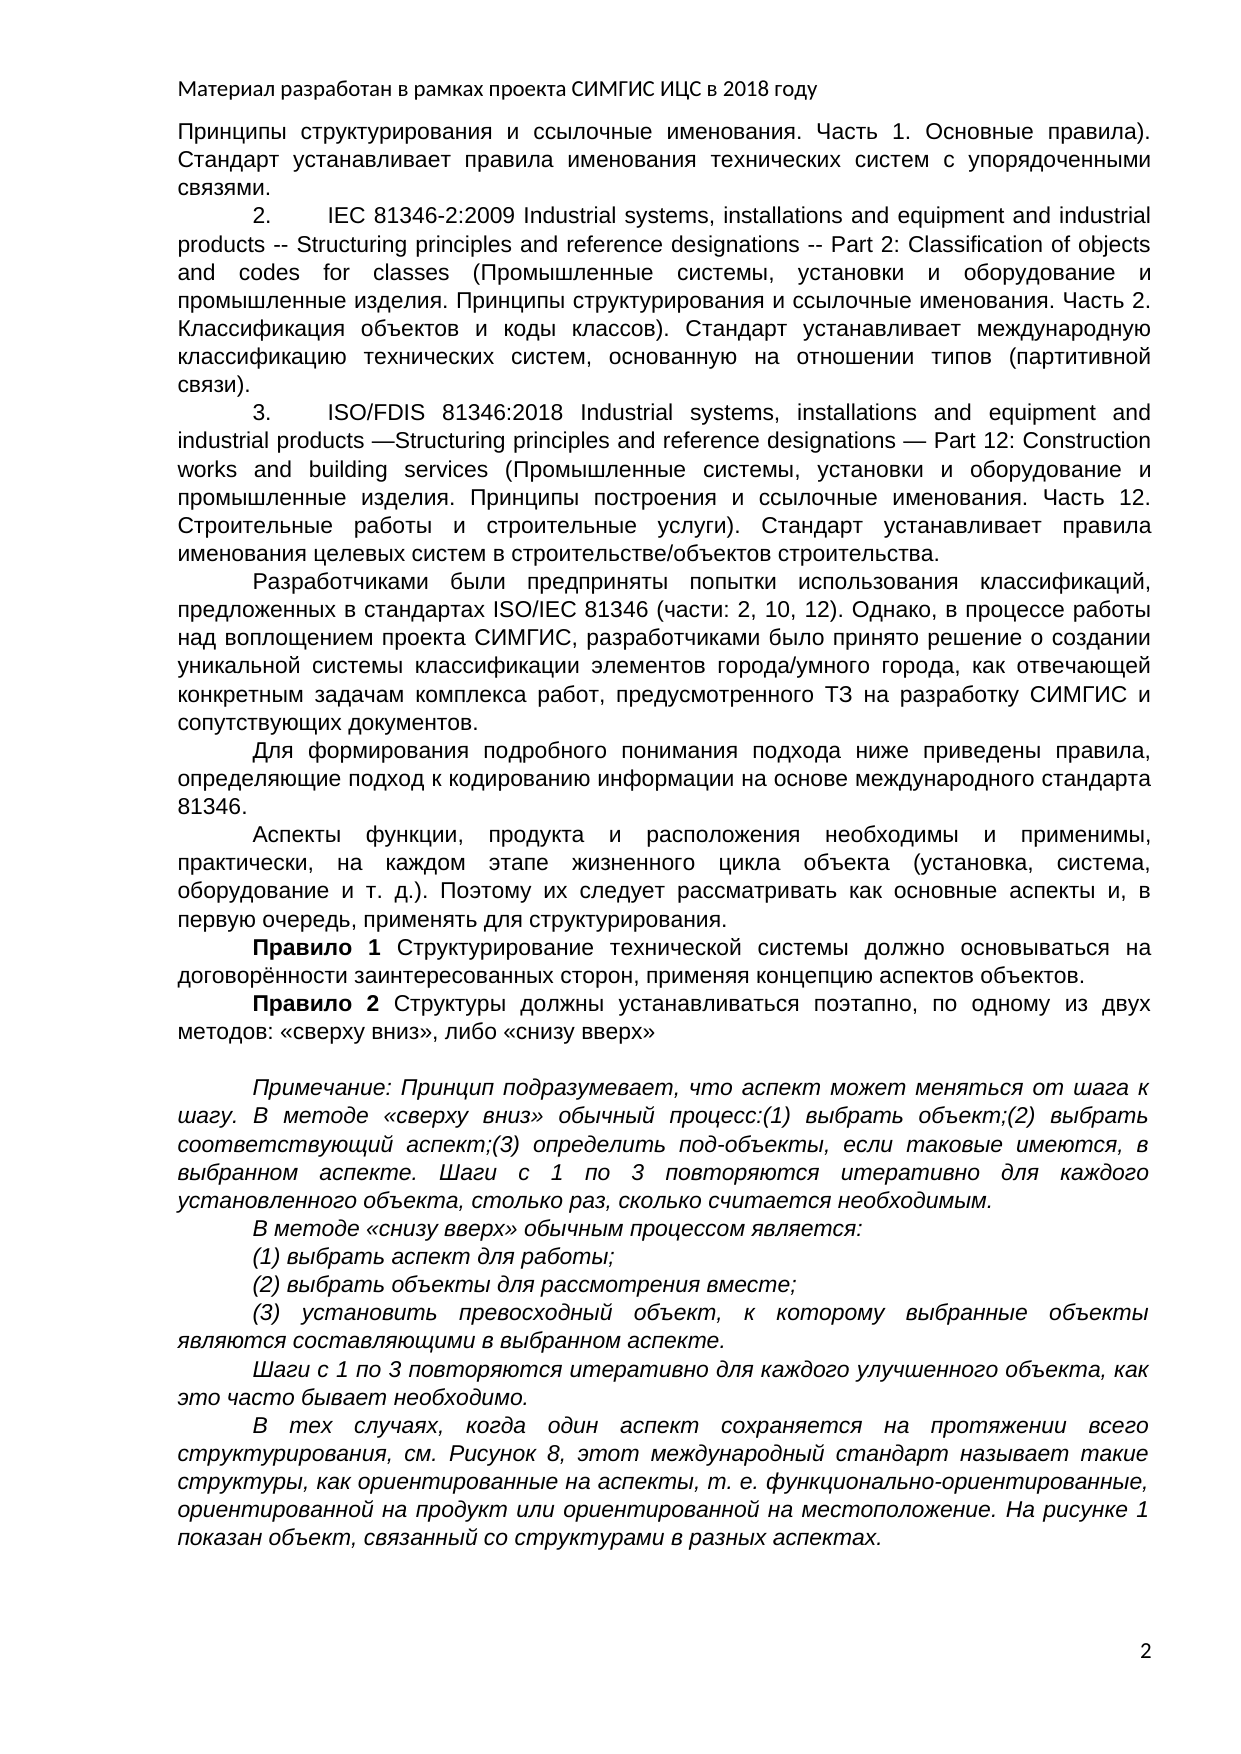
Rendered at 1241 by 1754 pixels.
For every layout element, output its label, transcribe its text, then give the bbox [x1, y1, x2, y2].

text Для формирования подробного понимания подхода ниже приведены правила, определяющие подход к кодированию информации на основе международного стандарта 81346. [177, 737, 1152, 819]
text В методе «снизу вверх» обычным процессом является: [177, 1215, 1152, 1241]
text (3) установить превосходный объект, к которому выбранные объекты являются составляющими в выбранном аспекте. [177, 1299, 1152, 1354]
text Примечание: Принцип подразумевает, что аспект может меняться от шага к шагу. В методе «сверху вниз» обычный процесс:(1) выбрать объект;(2) выбрать соответствующий аспект;(3) определить под-объекты, если таковые имеются, в выбранном аспекте. Шаги с 1 по 3 повторяются итеративно для каждого установленного объекта, столько раз, сколько считается необходимым. [177, 1074, 1152, 1213]
text Правило 2 Структуры должны устанавливаться поэтапно, по одному из двух методов: «сверху вниз», либо «снизу вверх» [177, 990, 1152, 1044]
text (2) выбрать объекты для рассмотрения вместе; [177, 1271, 1152, 1298]
text Разработчиками были предприняты попытки использования классификаций, предложенных в стандартах ISO/IEC 81346 (части: 2, 10, 12). Однако, в процессе работы над воплощением проекта СИМГИС, разработчиками было принято решение о создании уникальной системы классификации элементов города/умного города, как отвечающей конкретным задачам комплекса работ, предусмотренного ТЗ на разработку СИМГИС и сопутствующих документов. [177, 568, 1152, 735]
text Шаги с 1 по 3 повторяются итеративно для каждого улучшенного объекта, как это часто бывает необходимо. [177, 1356, 1152, 1410]
text 3. ISO/FDIS 81346:2018 Industrial systems, installations and equipment and industrial products —Structuring principles and reference designations — Part 12: Construction works and building services (Промышленные системы, установки и оборудование и промышленные изделия. Принципы построения и ссылочные именования. Часть 12. Строительные работы и строительные услуги). Стандарт устанавливает правила именования целевых систем в строительстве/объектов строительства. [177, 399, 1152, 566]
text Принципы структурирования и ссылочные именования. Часть 1. Основные правила). Стандарт устанавливает правила именования технических систем c упорядоченными связями. [177, 118, 1152, 201]
text В тех случаях, когда один аспект сохраняется на протяжении всего структурирования, см. Рисунок 8, этот международный стандарт называет такие структуры, как ориентированные на аспекты, т. е. функционально-ориентированные, ориентированной на продукт или ориентированной на местоположение. На рисунке 1 показан объект, связанный со структурами в разных аспектах. [177, 1412, 1152, 1551]
text (1) выбрать аспект для работы; [177, 1243, 1152, 1269]
text Аспекты функции, продукта и расположения необходимы и применимы, практически, на каждом этапе жизненного цикла объекта (установка, система, оборудование и т. д.). Поэтому их следует рассматривать как основные аспекты и, в первую очередь, применять для структурирования. [177, 821, 1152, 932]
text Правило 1 Структурирование технической системы должно основываться на договорённости заинтересованных сторон, применяя концепцию аспектов объектов. [177, 934, 1152, 988]
text 2. IEC 81346-2:2009 Industrial systems, installations and equipment and industrial products -- Structuring principles and reference designations -- Part 2: Classification of objects and codes for classes (Промышленные системы, установки и оборудование и промышленные изделия. Принципы структурирования и ссылочные именования. Часть 2. Классификация объектов и коды классов). Стандарт устанавливает международную классификацию технических систем, основанную на отношении типов (партитивной связи). [177, 202, 1152, 398]
